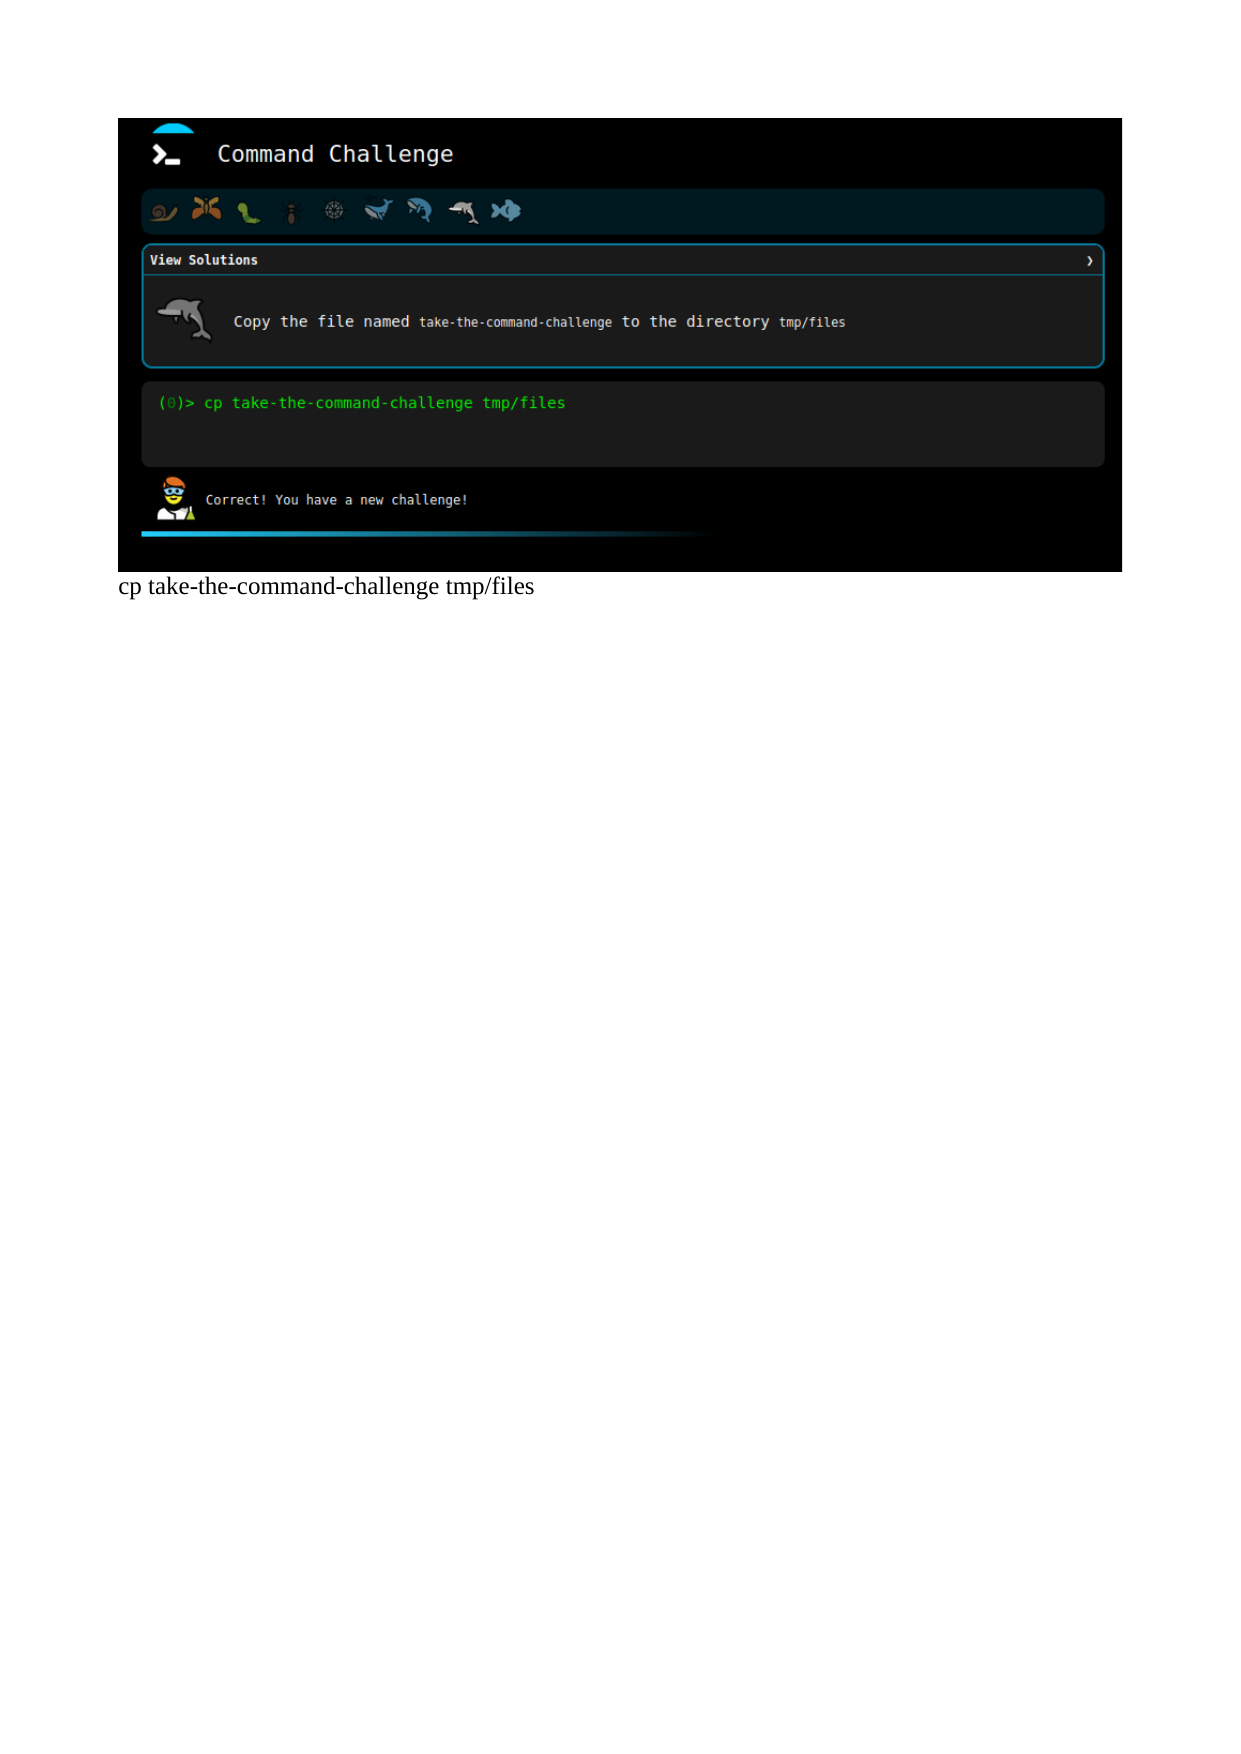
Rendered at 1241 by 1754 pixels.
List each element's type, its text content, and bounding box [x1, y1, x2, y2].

picture [118, 118, 1123, 572]
text cp take-the-command-challenge tmp/files [118, 572, 1122, 600]
